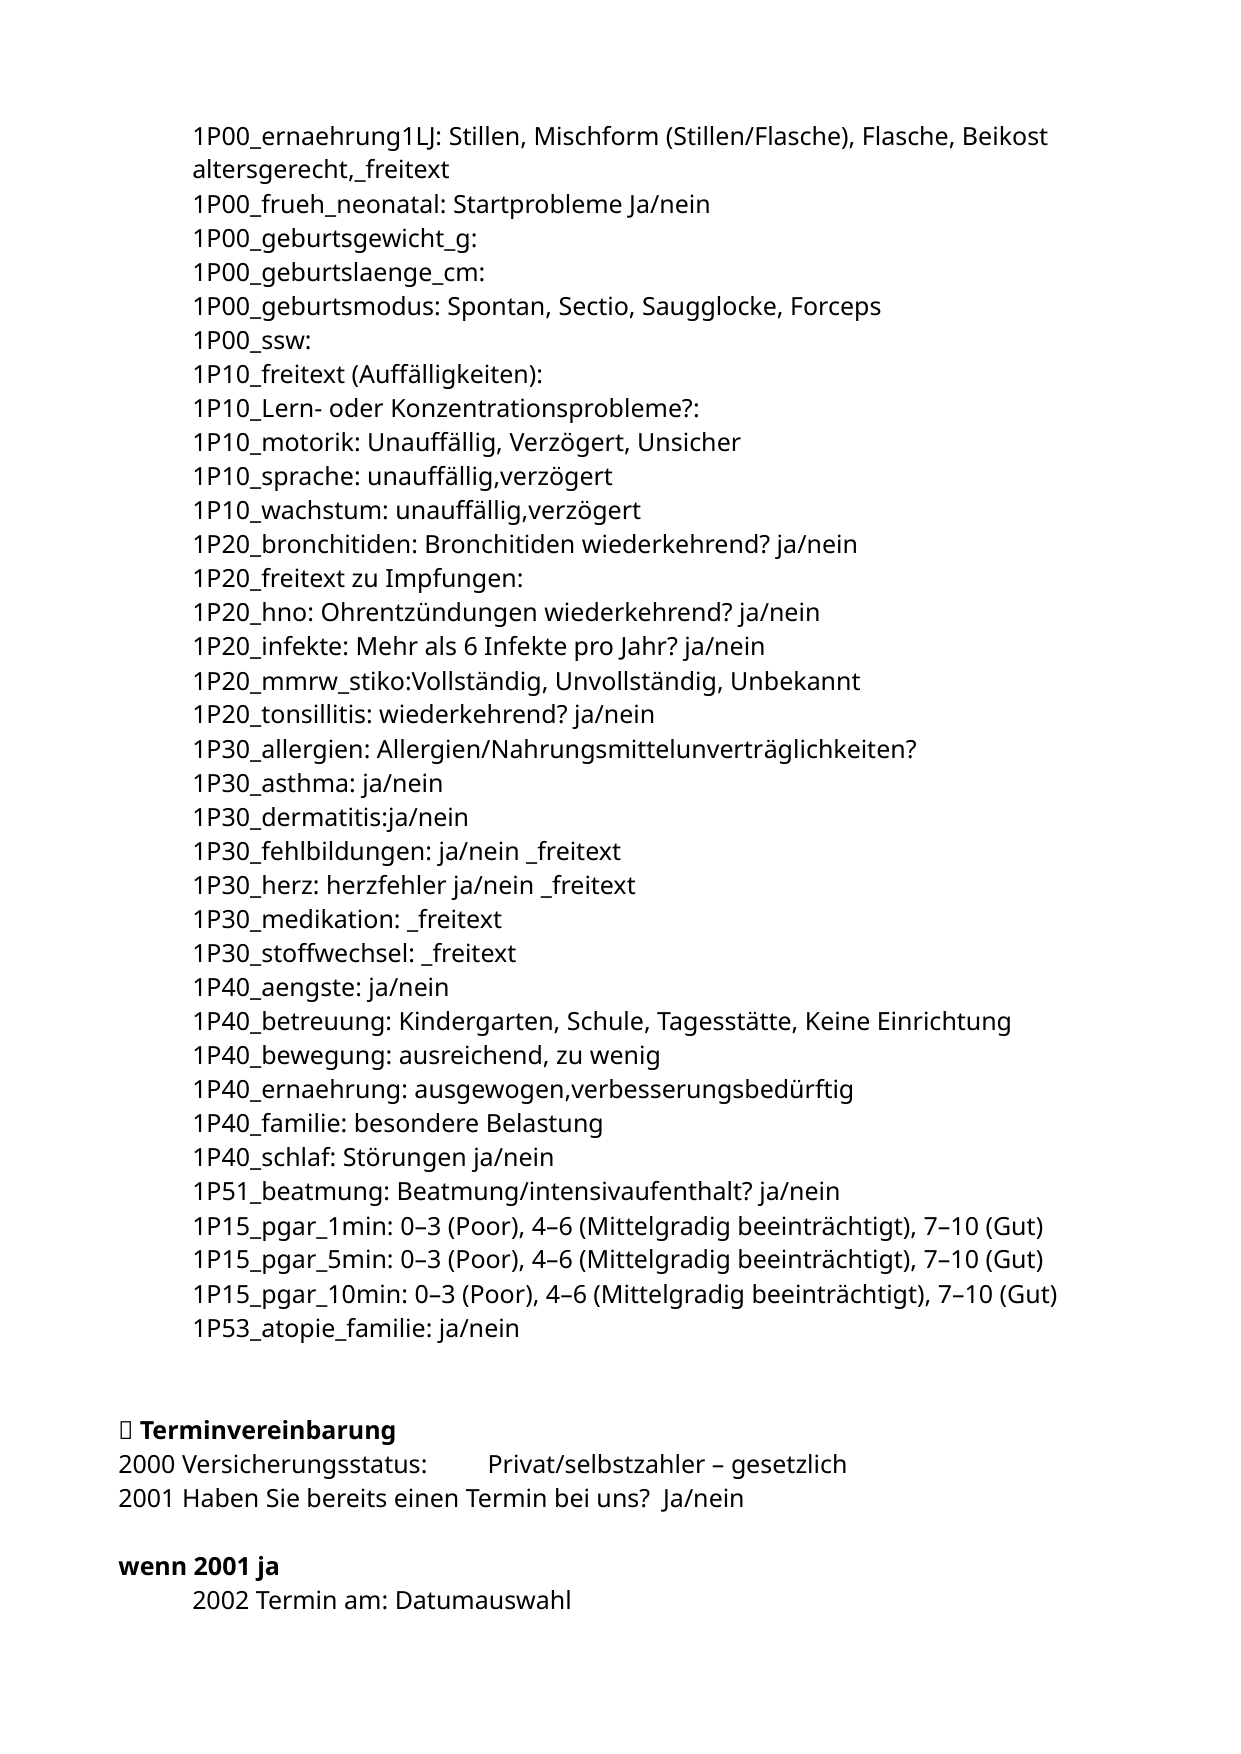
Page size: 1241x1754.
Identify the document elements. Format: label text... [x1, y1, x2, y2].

text 2002 Termin am: Datumauswahl [118, 1583, 1122, 1617]
text 1P10_sprache: unauffällig,verzögert [192, 459, 1122, 493]
text 📅 Terminvereinbarung [118, 1412, 1122, 1447]
text 1P10_freitext (Auffälligkeiten): [192, 357, 1122, 391]
text 1P20_mmrw_stiko:Vollständig, Unvollständig, Unbekannt [192, 663, 1122, 697]
text 1P00_geburtsgewicht_g: [192, 220, 1122, 254]
text 1P20_infekte: Mehr als 6 Infekte pro Jahr? ja/nein [192, 629, 1122, 663]
text 1P40_familie: besondere Belastung [192, 1106, 1122, 1140]
text 1P20_freitext zu Impfungen: [192, 561, 1122, 595]
text 1P30_dermatitis:ja/nein [192, 799, 1122, 833]
text 1P20_tonsillitis: wiederkehrend? ja/nein [192, 697, 1122, 731]
text 1P00_ssw: [192, 322, 1122, 357]
text 2000 Versicherungsstatus: Privat/selbstzahler – gesetzlich [118, 1447, 1122, 1481]
text 1P00_ernaehrung1LJ: Stillen, Mischform (Stillen/Flasche), Flasche, Beikost altersgerecht,_freitext [192, 118, 1122, 186]
text 1P40_betreuung: Kindergarten, Schule, Tagesstätte, Keine Einrichtung [192, 1004, 1122, 1038]
text 1P10_Lern- oder Konzentrationsprobleme?: [192, 391, 1122, 425]
text 1P40_ernaehrung: ausgewogen,verbesserungsbedürftig [192, 1072, 1122, 1106]
text 1P53_atopie_familie: ja/nein [192, 1310, 1122, 1344]
text 1P15_pgar_5min: 0–3 (Poor), 4–6 (Mittelgradig beeinträchtigt), 7–10 (Gut) [192, 1242, 1122, 1276]
text 1P00_frueh_neonatal: Startprobleme Ja/nein [192, 186, 1122, 220]
text 1P10_motorik: Unauffällig, Verzögert, Unsicher [192, 425, 1122, 459]
text 1P40_aengste: ja/nein [192, 970, 1122, 1004]
text 1P15_pgar_10min: 0–3 (Poor), 4–6 (Mittelgradig beeinträchtigt), 7–10 (Gut) [192, 1276, 1122, 1310]
text wenn 2001 ja [118, 1549, 1122, 1583]
text 1P51_beatmung: Beatmung/intensivaufenthalt? ja/nein [192, 1174, 1122, 1208]
text 1P20_hno: Ohrentzündungen wiederkehrend? ja/nein [192, 595, 1122, 629]
text 1P00_geburtsmodus: Spontan, Sectio, Saugglocke, Forceps [192, 288, 1122, 322]
text 1P20_bronchitiden: Bronchitiden wiederkehrend? ja/nein [192, 527, 1122, 561]
text 1P30_allergien: Allergien/Nahrungsmittelunverträglichkeiten? [192, 731, 1122, 765]
text 1P30_asthma: ja/nein [192, 765, 1122, 799]
text 1P10_wachstum: unauffällig,verzögert [192, 493, 1122, 527]
text 1P30_stoffwechsel: _freitext [192, 936, 1122, 970]
text 1P00_geburtslaenge_cm: [192, 254, 1122, 288]
text 1P30_fehlbildungen: ja/nein _freitext [192, 833, 1122, 867]
text 2001 Haben Sie bereits einen Termin bei uns? Ja/nein [118, 1481, 1122, 1515]
text 1P30_herz: herzfehler ja/nein _freitext [192, 867, 1122, 902]
text 1P30_medikation: _freitext [192, 902, 1122, 936]
text 1P15_pgar_1min: 0–3 (Poor), 4–6 (Mittelgradig beeinträchtigt), 7–10 (Gut) [192, 1208, 1122, 1242]
text 1P40_bewegung: ausreichend, zu wenig [192, 1038, 1122, 1072]
text 1P40_schlaf: Störungen ja/nein [192, 1140, 1122, 1174]
